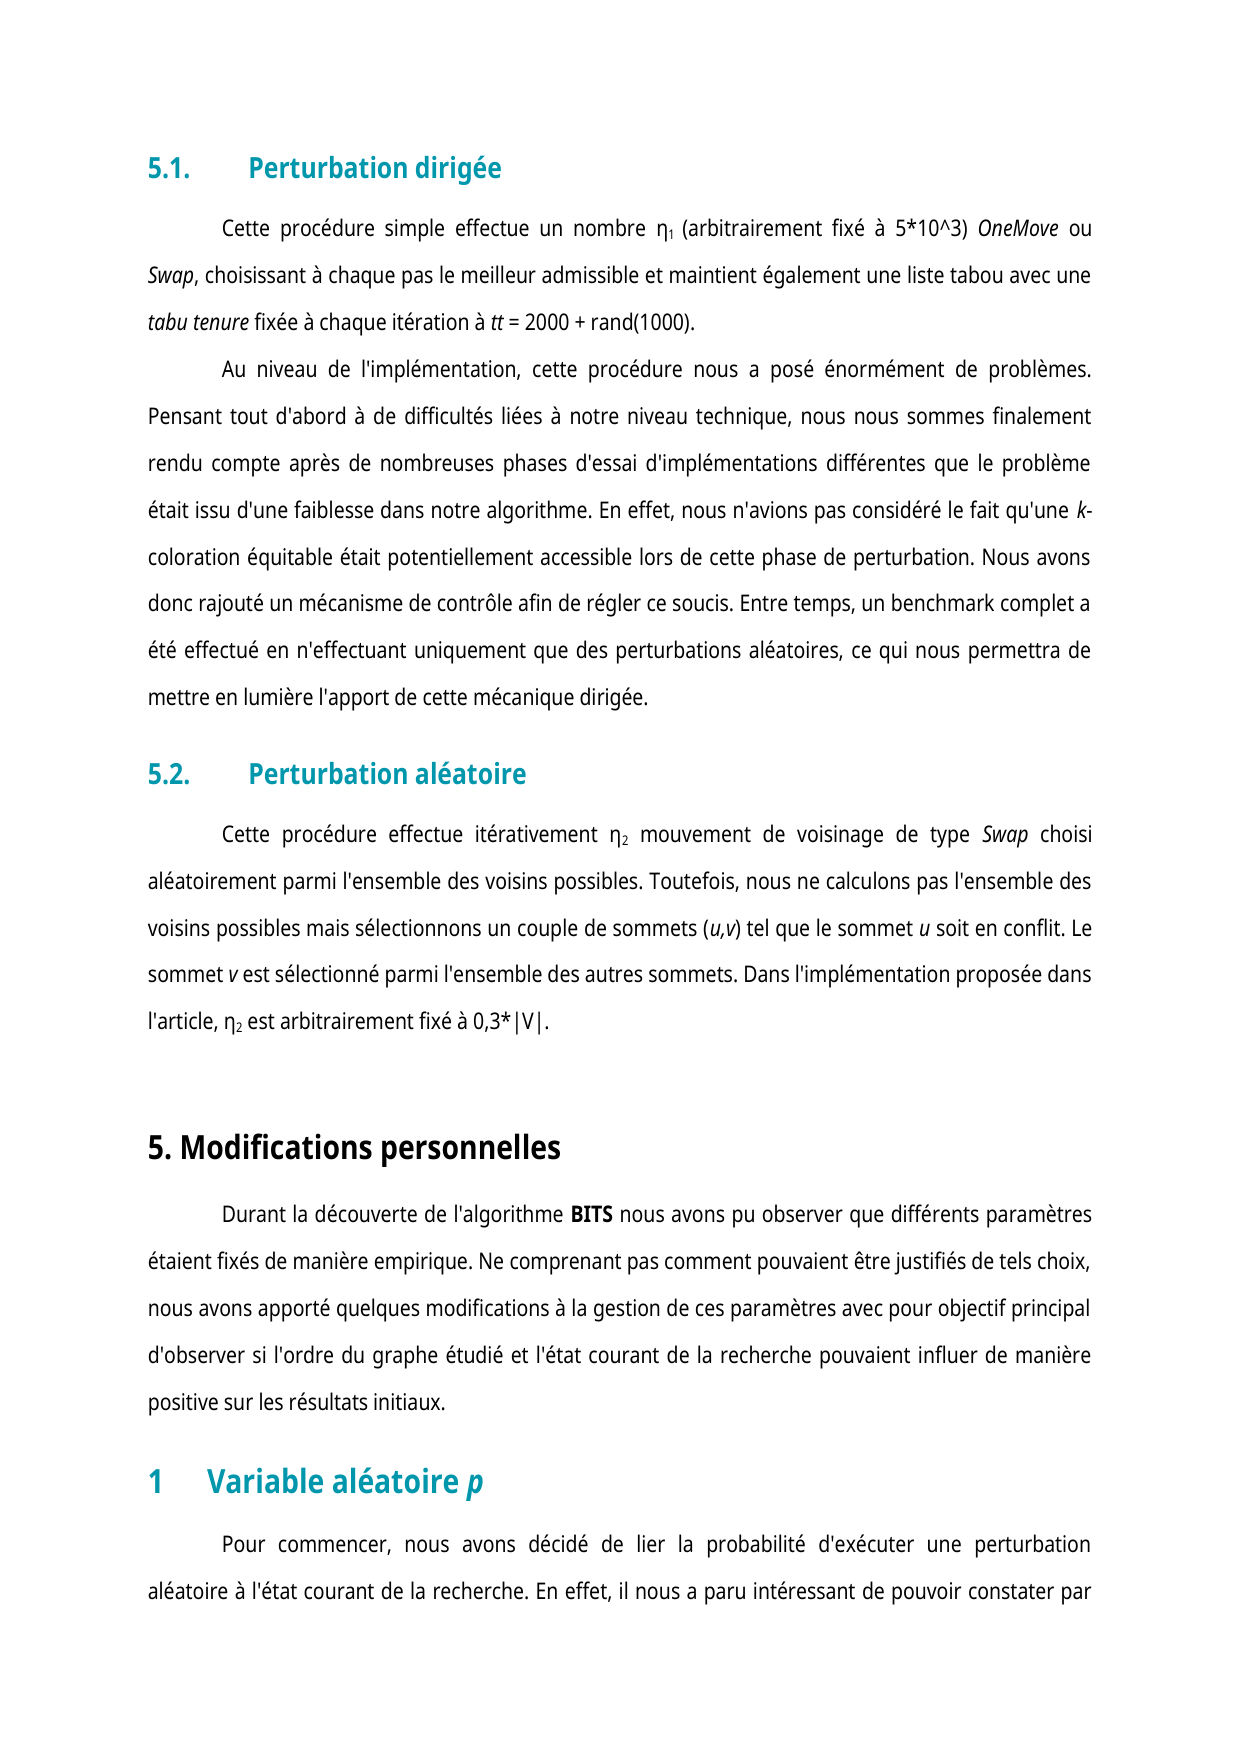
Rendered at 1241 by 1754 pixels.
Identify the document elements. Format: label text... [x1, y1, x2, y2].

text Cette procédure effectue itérativement η2 mouvement de voisinage de type Swap choisi aléatoirement parmi l'ensemble des voisins possibles. Toutefois, nous ne calculons pas l'ensemble des voisins possibles mais sélectionnons un couple de sommets (u,v) tel que le sommet u soit en conflit. Le sommet v est sélectionné parmi l'ensemble des autres sommets. Dans l'implémentation proposée dans l'article, η2 est arbitrairement fixé à 0,3*|V|. [148, 818, 1092, 1036]
subtitle Perturbation aléatoire [148, 753, 1092, 793]
text Pour commencer, nous avons décidé de lier la probabilité d'exécuter une perturbation aléatoire à l'état courant de la recherche. En effet, il nous a paru intéressant de pouvoir constater par [148, 1528, 1092, 1606]
subtitle Modifications personnelles [148, 1124, 1092, 1169]
text Durant la découverte de l'algorithme BITS nous avons pu observer que différents paramètres étaient fixés de manière empirique. Ne comprenant pas comment pouvaient être justifiés de tels choix, nous avons apporté quelques modifications à la gestion de ces paramètres avec pour objectif principal d'observer si l'ordre du graphe étudié et l'état courant de la recherche pouvaient influer de manière positive sur les résultats initiaux. [148, 1198, 1092, 1417]
text Au niveau de l'implémentation, cette procédure nous a posé énormément de problèmes. Pensant tout d'abord à de difficultés liées à notre niveau technique, nous nous sommes finalement rendu compte après de nombreuses phases d'essai d'implémentations différentes que le problème était issu d'une faiblesse dans notre algorithme. En effet, nous n'avions pas considéré le fait qu'une k-coloration équitable était potentiellement accessible lors de cette phase de perturbation. Nous avons donc rajouté un mécanisme de contrôle afin de régler ce soucis. Entre temps, un benchmark complet a été effectué en n'effectuant uniquement que des perturbations aléatoires, ce qui nous permettra de mettre en lumière l'apport de cette mécanique dirigée. [148, 353, 1092, 712]
subtitle Variable aléatoire p [148, 1458, 1092, 1503]
text Cette procédure simple effectue un nombre η1 (arbitrairement fixé à 5*10^3) OneMove ou Swap, choisissant à chaque pas le meilleur admissible et maintient également une liste tabou avec une tabu tenure fixée à chaque itération à tt = 2000 + rand(1000). [148, 212, 1092, 337]
subtitle Perturbation dirigée [148, 148, 1092, 187]
